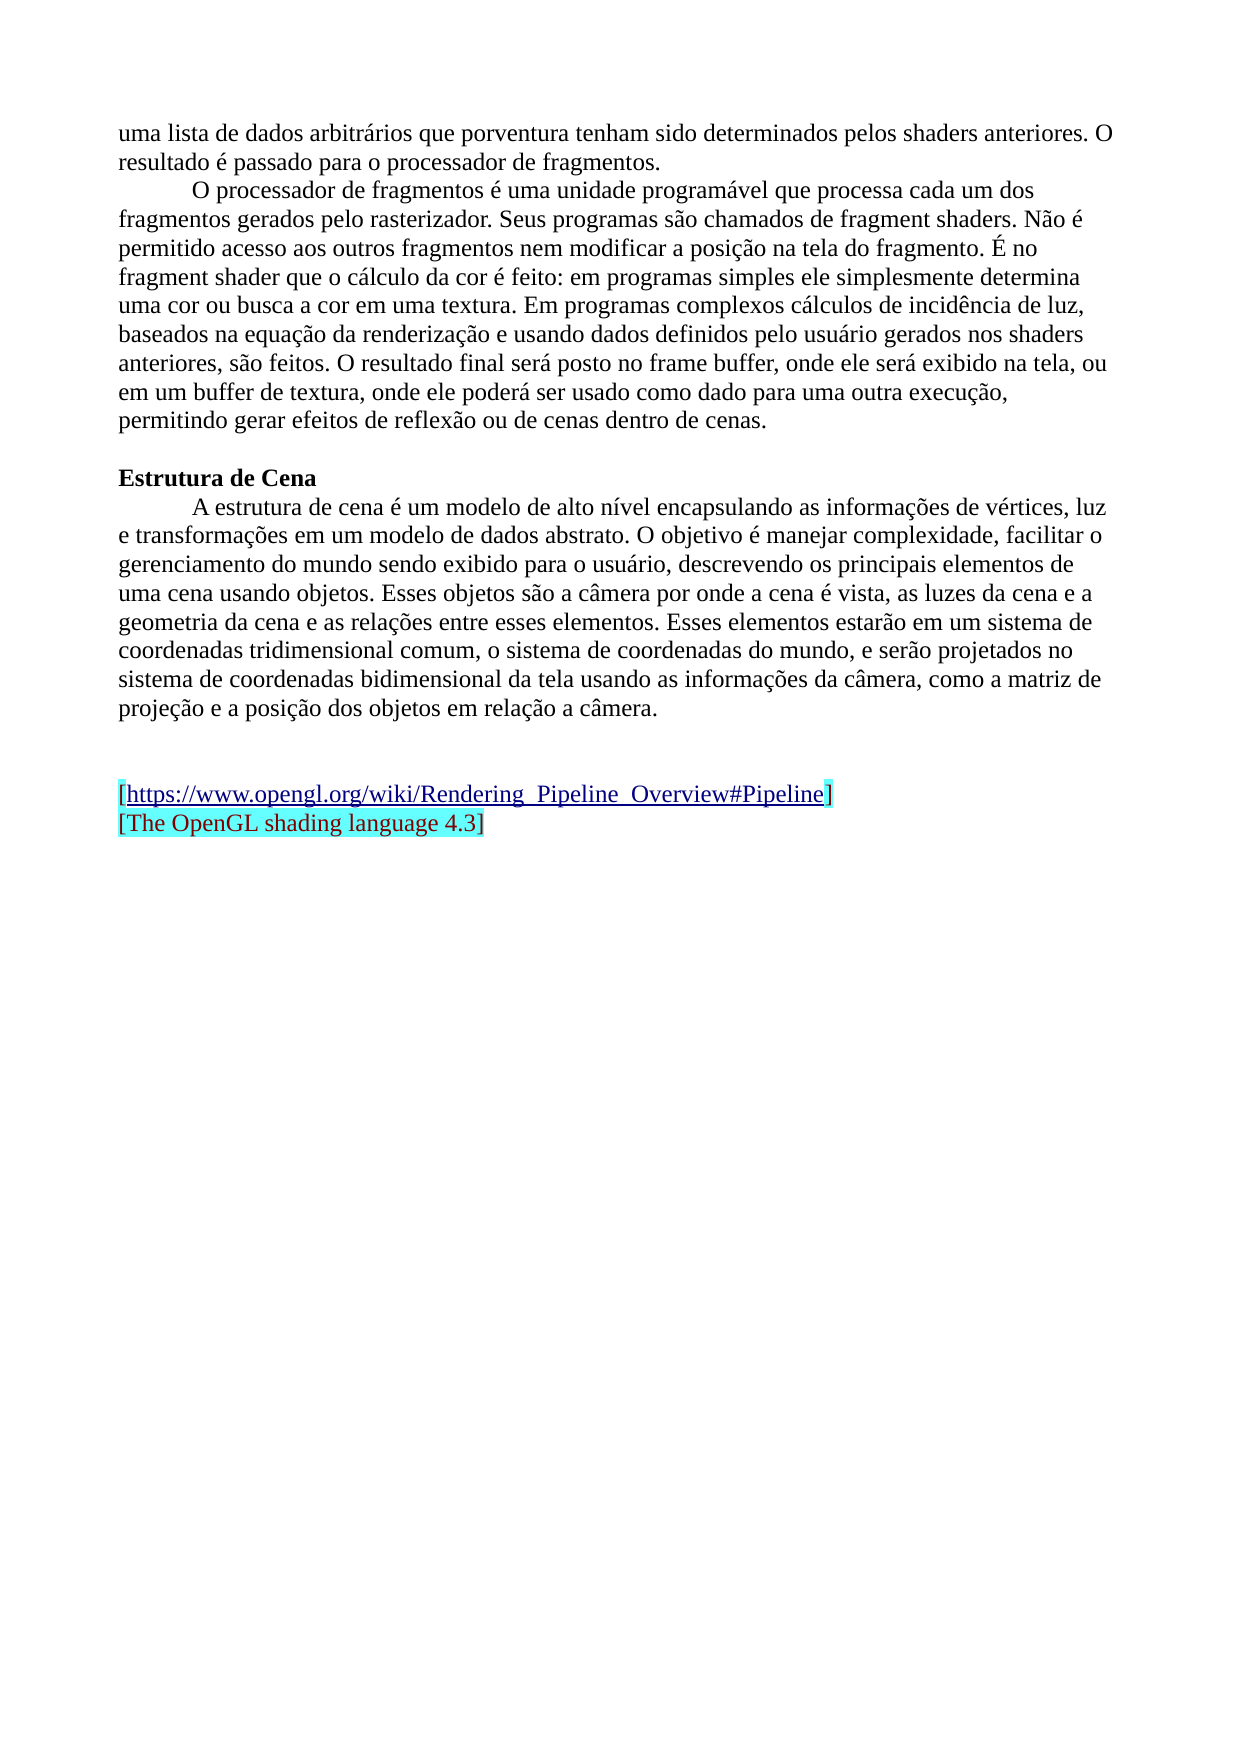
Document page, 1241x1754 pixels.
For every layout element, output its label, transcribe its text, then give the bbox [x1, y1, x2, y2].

text [The OpenGL shading language 4.3] [118, 808, 1122, 837]
text [https://www.opengl.org/wiki/Rendering_Pipeline_Overview#Pipeline] [118, 779, 1122, 808]
text uma lista de dados arbitrários que porventura tenham sido determinados pelos shaders anteriores. O resultado é passado para o processador de fragmentos. [118, 118, 1122, 176]
text A estrutura de cena é um modelo de alto nível encapsulando as informações de vértices, luz e transformações em um modelo de dados abstrato. O objetivo é manejar complexidade, facilitar o gerenciamento do mundo sendo exibido para o usuário, descrevendo os principais elementos de uma cena usando objetos. Esses objetos são a câmera por onde a cena é vista, as luzes da cena e a geometria da cena e as relações entre esses elementos. Esses elementos estarão em um sistema de coordenadas tridimensional comum, o sistema de coordenadas do mundo, e serão projetados no sistema de coordenadas bidimensional da tela usando as informações da câmera, como a matriz de projeção e a posição dos objetos em relação a câmera. [118, 492, 1122, 722]
text Estrutura de Cena [118, 463, 1122, 492]
text O processador de fragmentos é uma unidade programável que processa cada um dos fragmentos gerados pelo rasterizador. Seus programas são chamados de fragment shaders. Não é permitido acesso aos outros fragmentos nem modificar a posição na tela do fragmento. É no fragment shader que o cálculo da cor é feito: em programas simples ele simplesmente determina uma cor ou busca a cor em uma textura. Em programas complexos cálculos de incidência de luz, baseados na equação da renderização e usando dados definidos pelo usuário gerados nos shaders anteriores, são feitos. O resultado final será posto no frame buffer, onde ele será exibido na tela, ou em um buffer de textura, onde ele poderá ser usado como dado para uma outra execução, permitindo gerar efeitos de reflexão ou de cenas dentro de cenas. [118, 176, 1122, 434]
